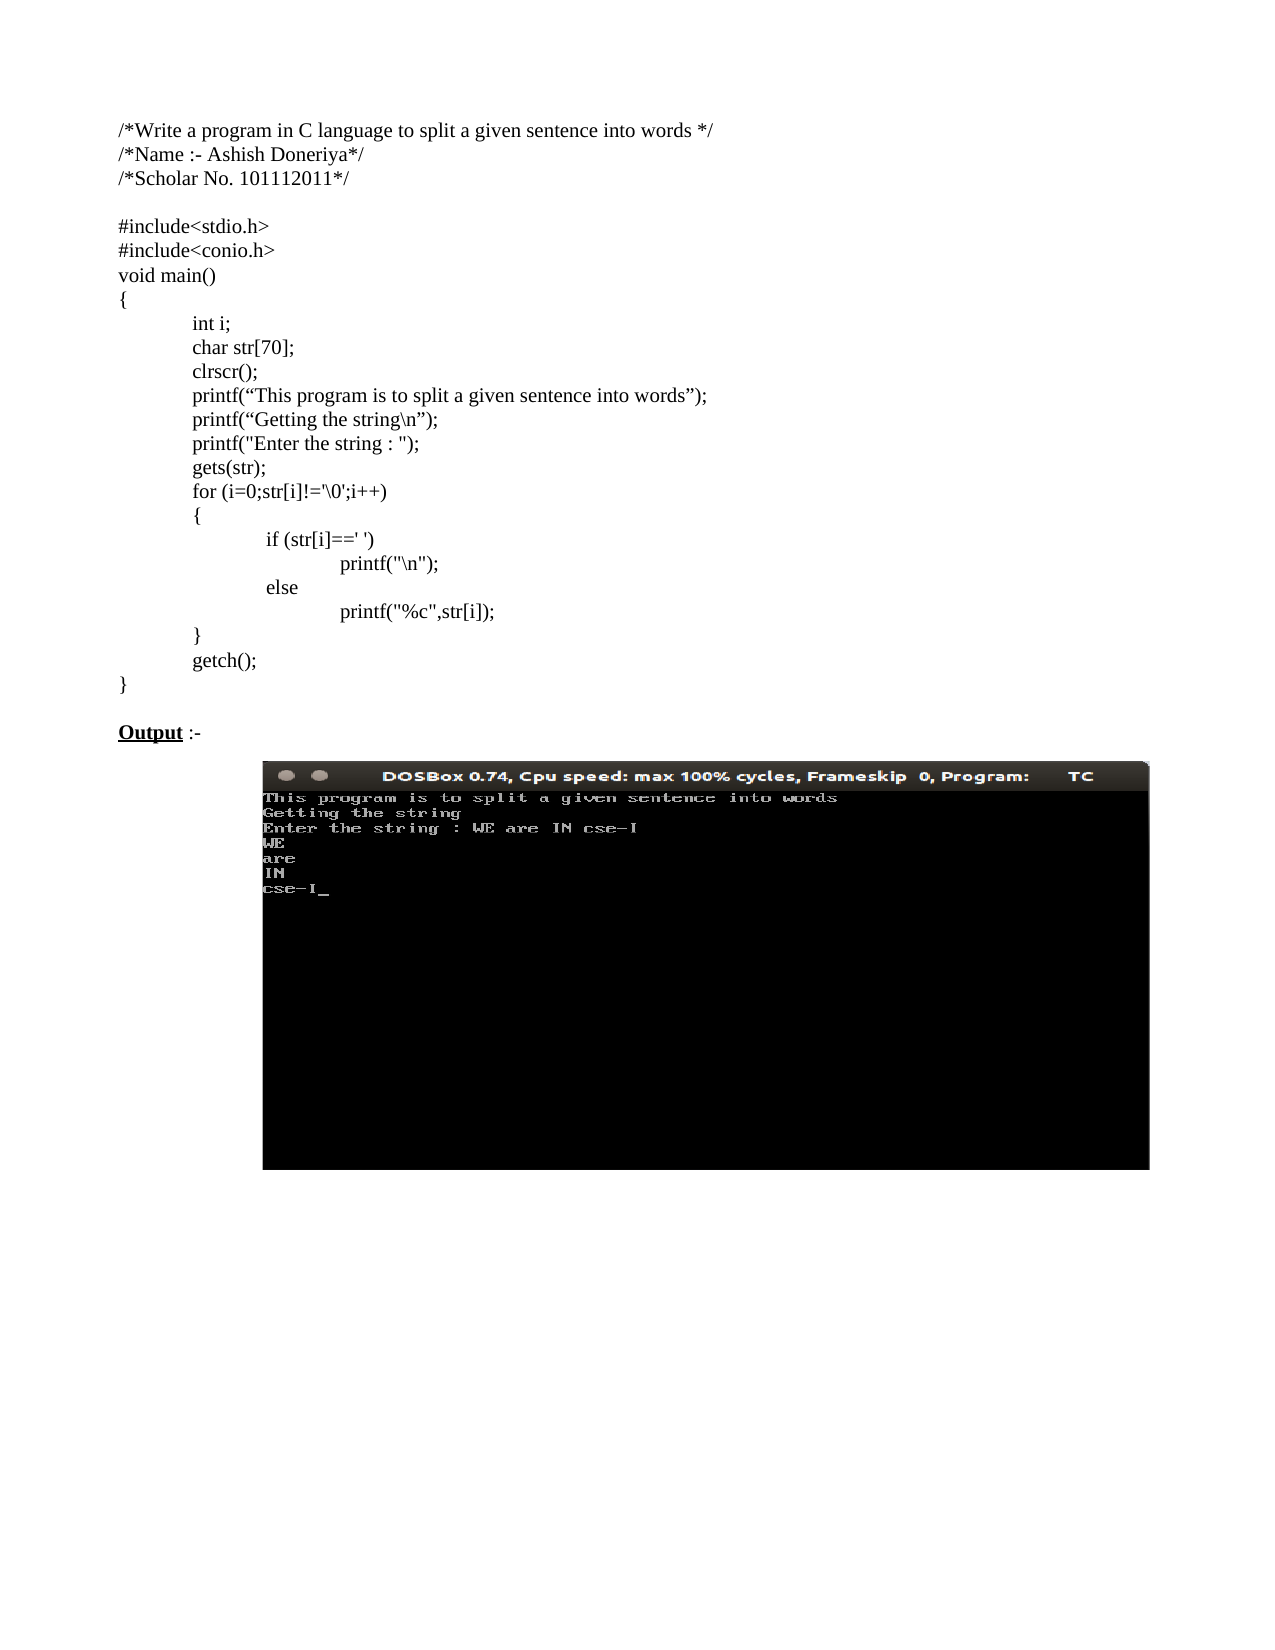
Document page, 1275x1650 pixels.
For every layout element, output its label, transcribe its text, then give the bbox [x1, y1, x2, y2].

text /*Scholar No. 101112011*/ [118, 166, 1157, 190]
text for (i=0;str[i]!='\0';i++) [118, 479, 1157, 503]
text else [118, 575, 1157, 599]
text clrscr(); [118, 359, 1157, 383]
text { [118, 503, 1157, 527]
text printf(“This program is to split a given sentence into words”); [118, 383, 1157, 407]
text void main() [118, 262, 1157, 287]
text getch(); [118, 647, 1157, 672]
text /*Write a program in C language to split a given sentence into words */ [118, 118, 1157, 142]
text if (str[i]==' ') [118, 527, 1157, 551]
text int i; [118, 311, 1157, 335]
text printf(“Getting the string\n”); [118, 407, 1157, 431]
text #include<stdio.h> [118, 214, 1157, 238]
text printf("%c",str[i]); [118, 599, 1157, 623]
picture [262, 761, 1150, 1170]
text printf("\n"); [118, 551, 1157, 575]
text /*Name :- Ashish Doneriya*/ [118, 142, 1157, 166]
text char str[70]; [118, 335, 1157, 359]
text Output :- [118, 720, 1157, 744]
text #include<conio.h> [118, 238, 1157, 262]
text { [118, 287, 1157, 311]
text } [118, 623, 1157, 647]
text } [118, 672, 1157, 696]
text printf("Enter the string : "); [118, 431, 1157, 455]
text gets(str); [118, 455, 1157, 479]
